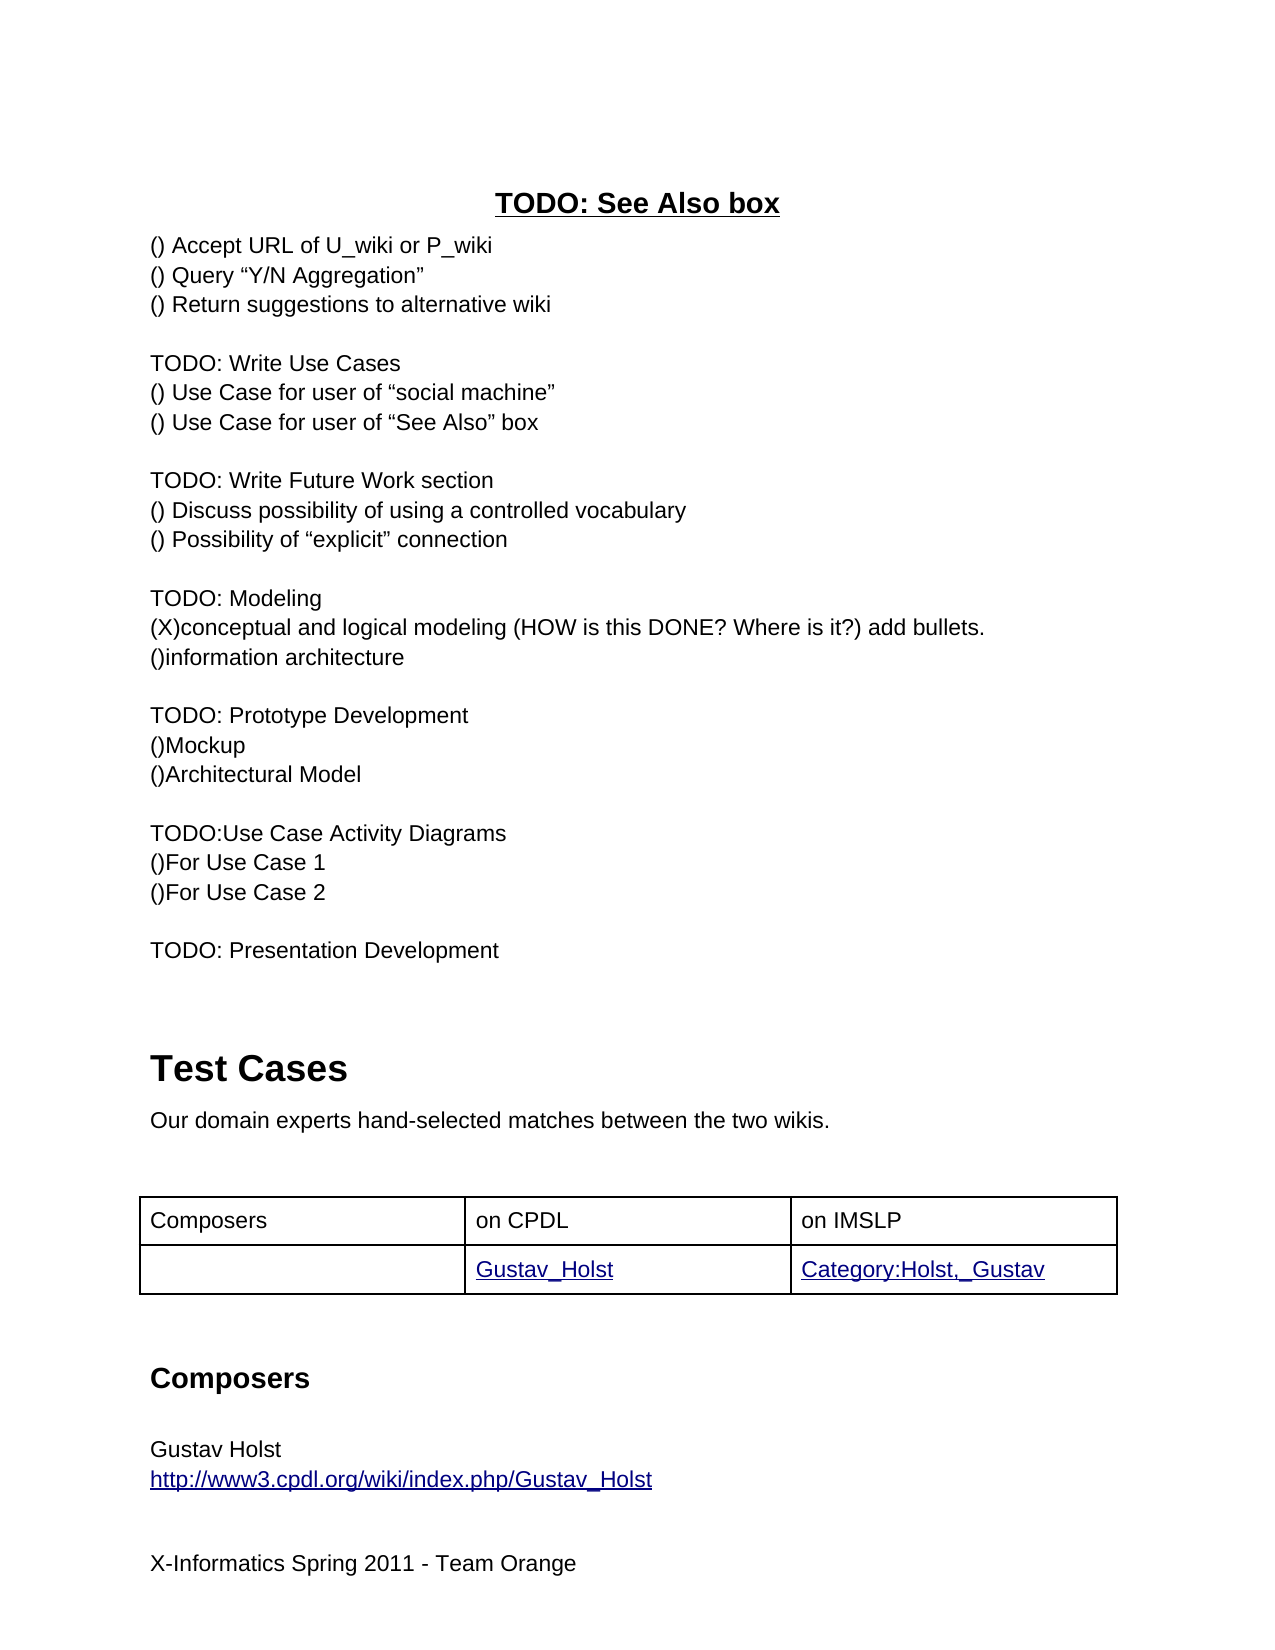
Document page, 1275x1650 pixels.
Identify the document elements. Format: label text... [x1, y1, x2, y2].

text ()information architecture [150, 644, 1125, 670]
text () Use Case for user of “social machine” [150, 380, 1125, 406]
text () Possibility of “explicit” connection [150, 527, 1125, 553]
text TODO: Presentation Development [150, 938, 1125, 964]
text ()Architectural Model [150, 762, 1125, 788]
subtitle TODO: See Also box [150, 187, 1125, 220]
subtitle Test Cases [150, 1047, 1125, 1089]
text TODO: Write Future Work section [150, 468, 1125, 494]
text ()For Use Case 2 [150, 879, 1125, 905]
text TODO: Prototype Development [150, 703, 1125, 729]
text () Return suggestions to alternative wiki [150, 292, 1125, 318]
table_cell Category:Holst,_Gustav [792, 1246, 1116, 1293]
text () Discuss possibility of using a controlled vocabulary [150, 498, 1125, 523]
text TODO: Write Use Cases [150, 351, 1125, 376]
text () Query “Y/N Aggregation” [150, 263, 1125, 288]
table_header Composers [141, 1198, 464, 1244]
text () Use Case for user of “See Also” box [150, 409, 1125, 435]
subtitle Composers [150, 1362, 1125, 1394]
text ()Mockup [150, 733, 1125, 758]
text Gustav Holst [150, 1437, 1125, 1462]
text TODO:Use Case Activity Diagrams [150, 821, 1125, 846]
text TODO: Modeling [150, 586, 1125, 611]
text http://www3.cpdl.org/wiki/index.php/Gustav_Holst [150, 1466, 1125, 1492]
table_header on CPDL [466, 1198, 790, 1244]
text Our domain experts hand-selected matches between the two wikis. [150, 1108, 1125, 1133]
text () Accept URL of U_wiki or P_wiki [150, 233, 1125, 259]
text (X)conceptual and logical modeling (HOW is this DONE? Where is it?) add bullets. [150, 615, 1125, 641]
table_header on IMSLP [792, 1198, 1116, 1244]
table_cell [141, 1246, 464, 1293]
text ()For Use Case 1 [150, 850, 1125, 876]
table_cell Gustav_Holst [466, 1246, 790, 1293]
